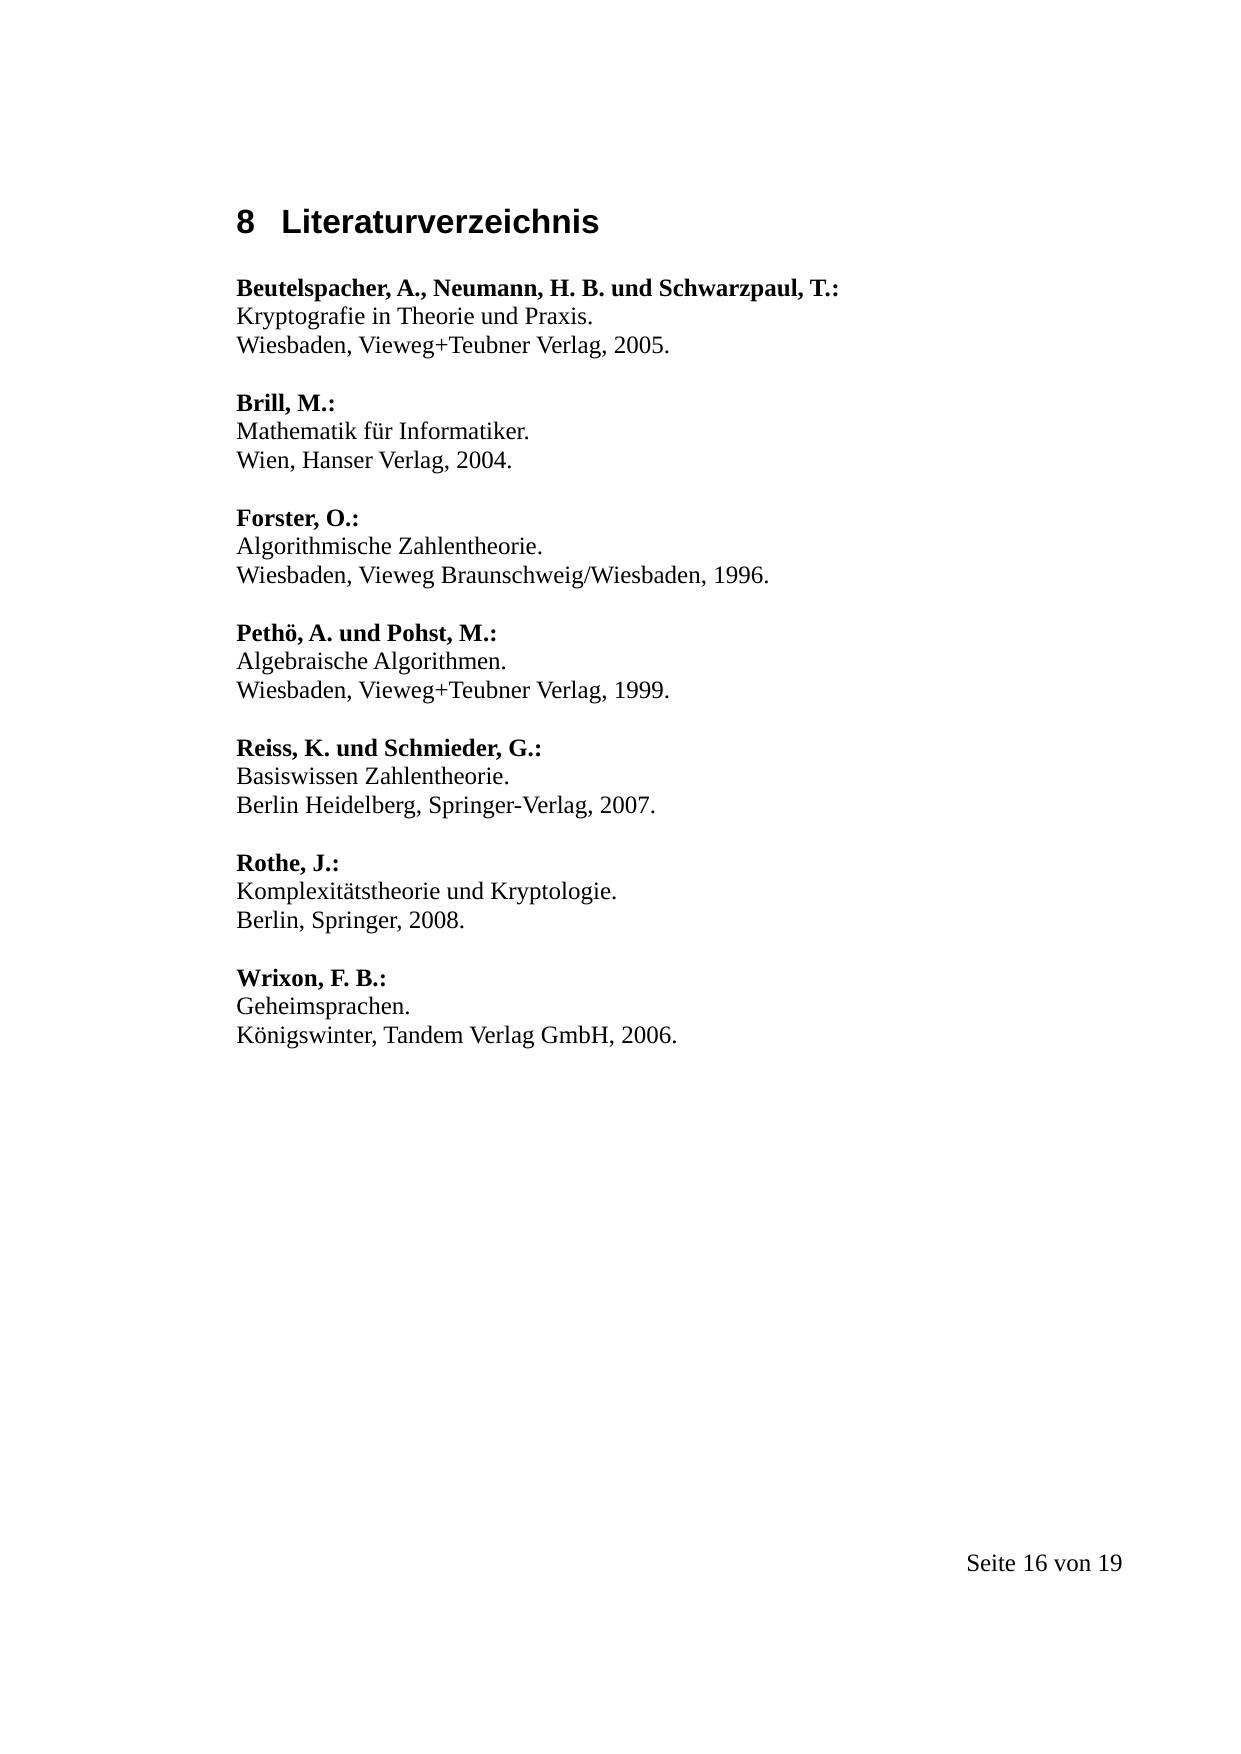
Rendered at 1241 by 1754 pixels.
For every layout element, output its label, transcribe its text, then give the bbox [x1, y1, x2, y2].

text Wrixon, F. B.: [236, 963, 1122, 991]
text Mathematik für Informatiker. [236, 416, 1122, 445]
text Berlin Heidelberg, Springer-Verlag, 2007. [236, 790, 1122, 819]
text Komplexitätstheorie und Kryptologie. [236, 876, 1122, 905]
text Reiss, K. und Schmieder, G.: [236, 733, 1122, 761]
text Brill, M.: [236, 388, 1122, 416]
text Rothe, J.: [236, 848, 1122, 876]
text Wien, Hanser Verlag, 2004. [236, 445, 1122, 474]
text Wiesbaden, Vieweg+Teubner Verlag, 2005. [236, 330, 1122, 359]
text Geheimsprachen. [236, 991, 1122, 1020]
text Königswinter, Tandem Verlag GmbH, 2006. [236, 1020, 1122, 1049]
text Wiesbaden, Vieweg Braunschweig/Wiesbaden, 1996. [236, 560, 1122, 589]
text Forster, O.: [236, 503, 1122, 531]
text Pethö, A. und Pohst, M.: [236, 618, 1122, 646]
text Basiswissen Zahlentheorie. [236, 761, 1122, 790]
text Wiesbaden, Vieweg+Teubner Verlag, 1999. [236, 675, 1122, 704]
text Kryptografie in Theorie und Praxis. [236, 301, 1122, 330]
text Algebraische Algorithmen. [236, 646, 1122, 675]
text Beutelspacher, A., Neumann, H. B. und Schwarzpaul, T.: [236, 273, 1122, 301]
text Berlin, Springer, 2008. [236, 905, 1122, 934]
text Algorithmische Zahlentheorie. [236, 531, 1122, 560]
subtitle Literaturverzeichnis [236, 202, 1122, 241]
